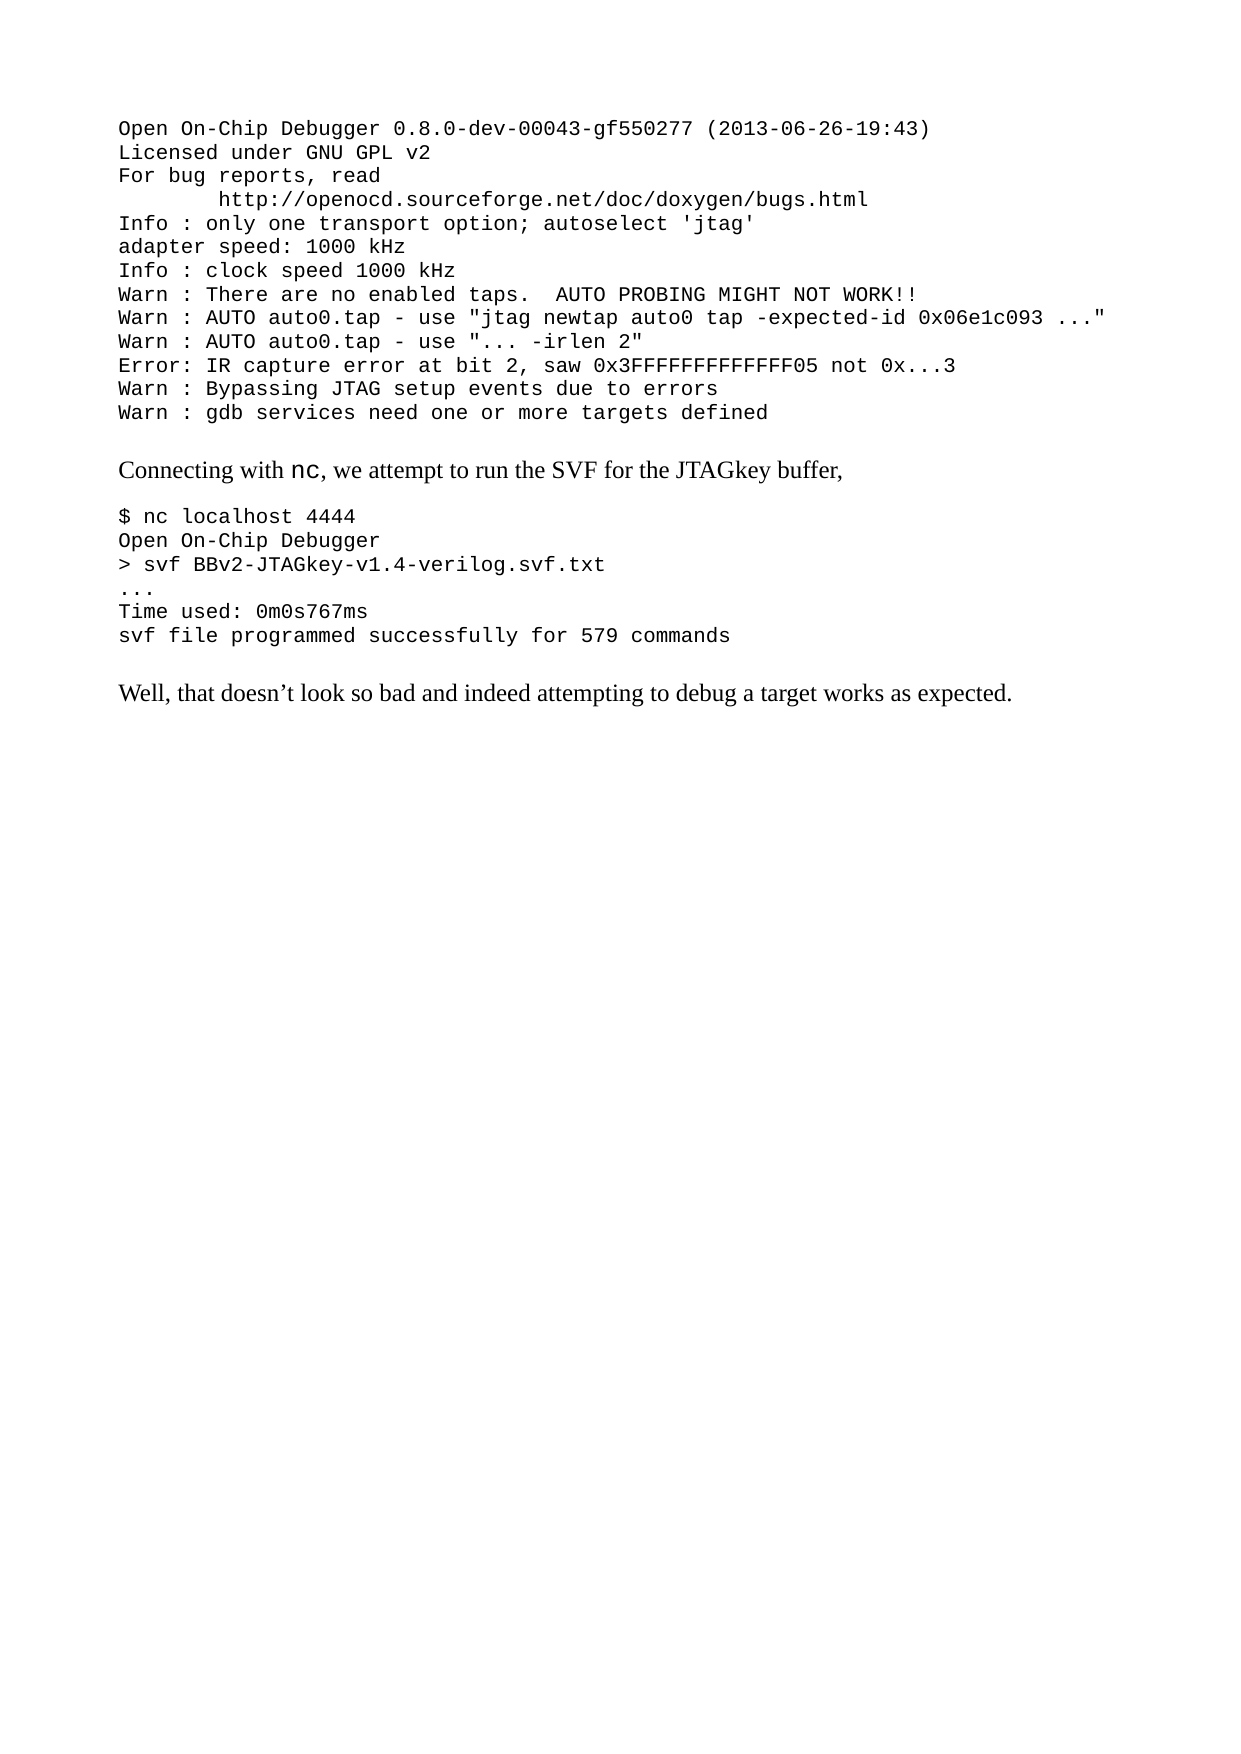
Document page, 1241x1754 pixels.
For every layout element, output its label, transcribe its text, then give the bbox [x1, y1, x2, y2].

text Open On-Chip Debugger 0.8.0-dev-00043-gf550277 (2013-06-26-19:43) [118, 118, 1122, 142]
text Info : clock speed 1000 kHz [118, 260, 1122, 284]
text adapter speed: 1000 kHz [118, 236, 1122, 260]
text Open On-Chip Debugger [118, 530, 1122, 554]
text Error: IR capture error at bit 2, saw 0x3FFFFFFFFFFFFF05 not 0x...3 [118, 354, 1122, 378]
text For bug reports, read [118, 165, 1122, 189]
text Time used: 0m0s767ms [118, 601, 1122, 625]
text svf file programmed successfully for 579 commands [118, 625, 1122, 648]
text $ nc localhost 4444 [118, 507, 1122, 530]
text ... [118, 577, 1122, 601]
text Connecting with nc, we attempt to run the SVF for the JTAGkey buffer, [118, 455, 1122, 486]
text Well, that doesn’t look so bad and indeed attempting to debug a target works as expected. [118, 678, 1122, 707]
text http://openocd.sourceforge.net/doc/doxygen/bugs.html [118, 189, 1122, 213]
text Warn : Bypassing JTAG setup events due to errors [118, 378, 1122, 402]
text Licensed under GNU GPL v2 [118, 142, 1122, 165]
text Warn : There are no enabled taps. AUTO PROBING MIGHT NOT WORK!! [118, 284, 1122, 307]
text Info : only one transport option; autoselect 'jtag' [118, 213, 1122, 236]
text Warn : AUTO auto0.tap - use "... -irlen 2" [118, 331, 1122, 354]
text Warn : gdb services need one or more targets defined [118, 402, 1122, 426]
text > svf BBv2-JTAGkey-v1.4-verilog.svf.txt [118, 554, 1122, 577]
text Warn : AUTO auto0.tap - use "jtag newtap auto0 tap -expected-id 0x06e1c093 ..." [118, 307, 1122, 331]
